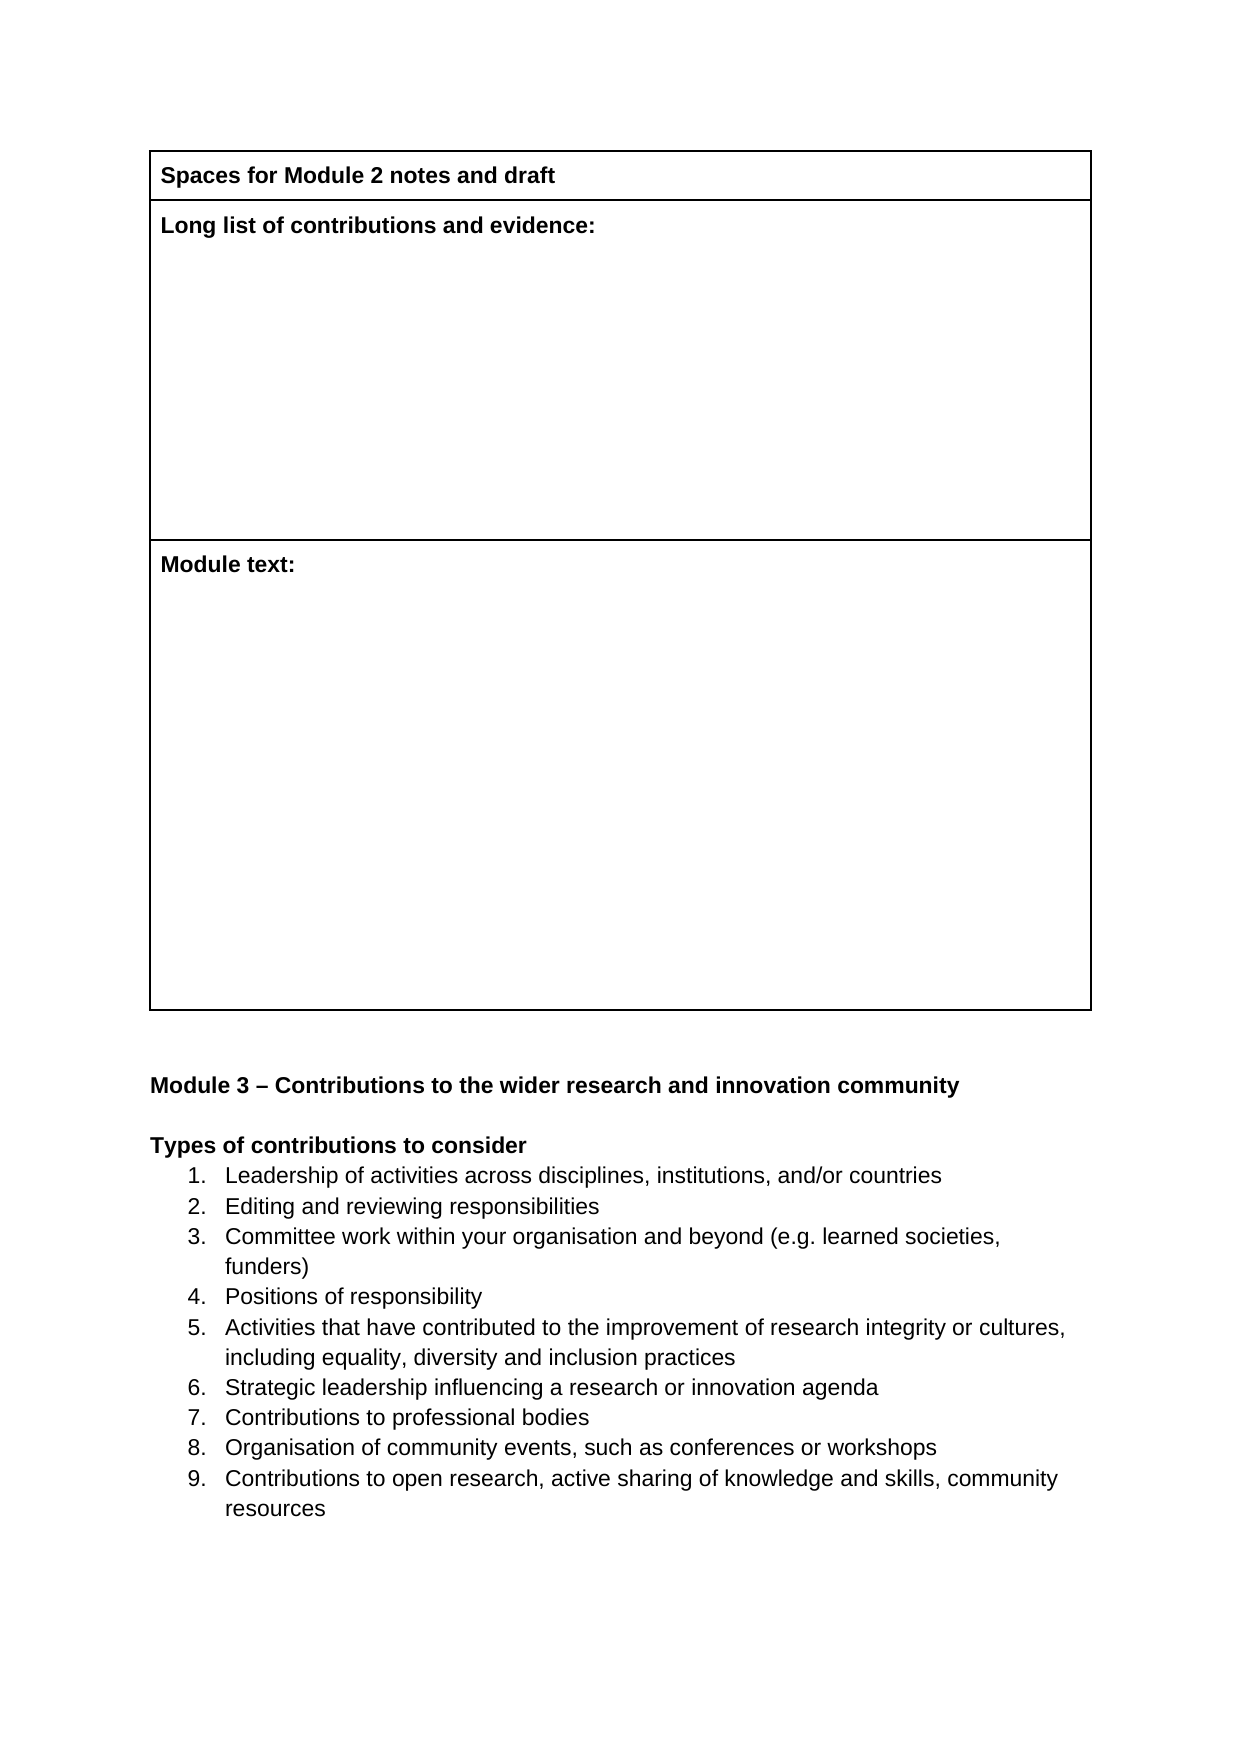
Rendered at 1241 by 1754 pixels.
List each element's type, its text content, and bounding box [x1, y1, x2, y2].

table_cell Long list of contributions and evidence: [151, 201, 1090, 538]
table_header Spaces for Module 2 notes and draft [151, 152, 1090, 199]
list Committee work within your organisation and beyond (e.g. learned societies, funders) [187, 1223, 1090, 1279]
list Strategic leadership influencing a research or innovation agenda [187, 1374, 1090, 1400]
text Module 3 – Contributions to the wider research and innovation community [150, 1072, 1090, 1098]
list Editing and reviewing responsibilities [187, 1193, 1090, 1219]
list Leadership of activities across disciplines, institutions, and/or countries [187, 1162, 1090, 1189]
table_cell Module text: [151, 541, 1090, 1009]
list Contributions to open research, active sharing of knowledge and skills, community resources [187, 1464, 1090, 1521]
list Organisation of community events, such as conferences or workshops [187, 1434, 1090, 1461]
text Types of contributions to consider [150, 1132, 1090, 1159]
list Positions of responsibility [187, 1283, 1090, 1310]
list Contributions to professional bodies [187, 1404, 1090, 1431]
list Activities that have contributed to the improvement of research integrity or cultures, including equality, diversity and inclusion practices [187, 1313, 1090, 1370]
